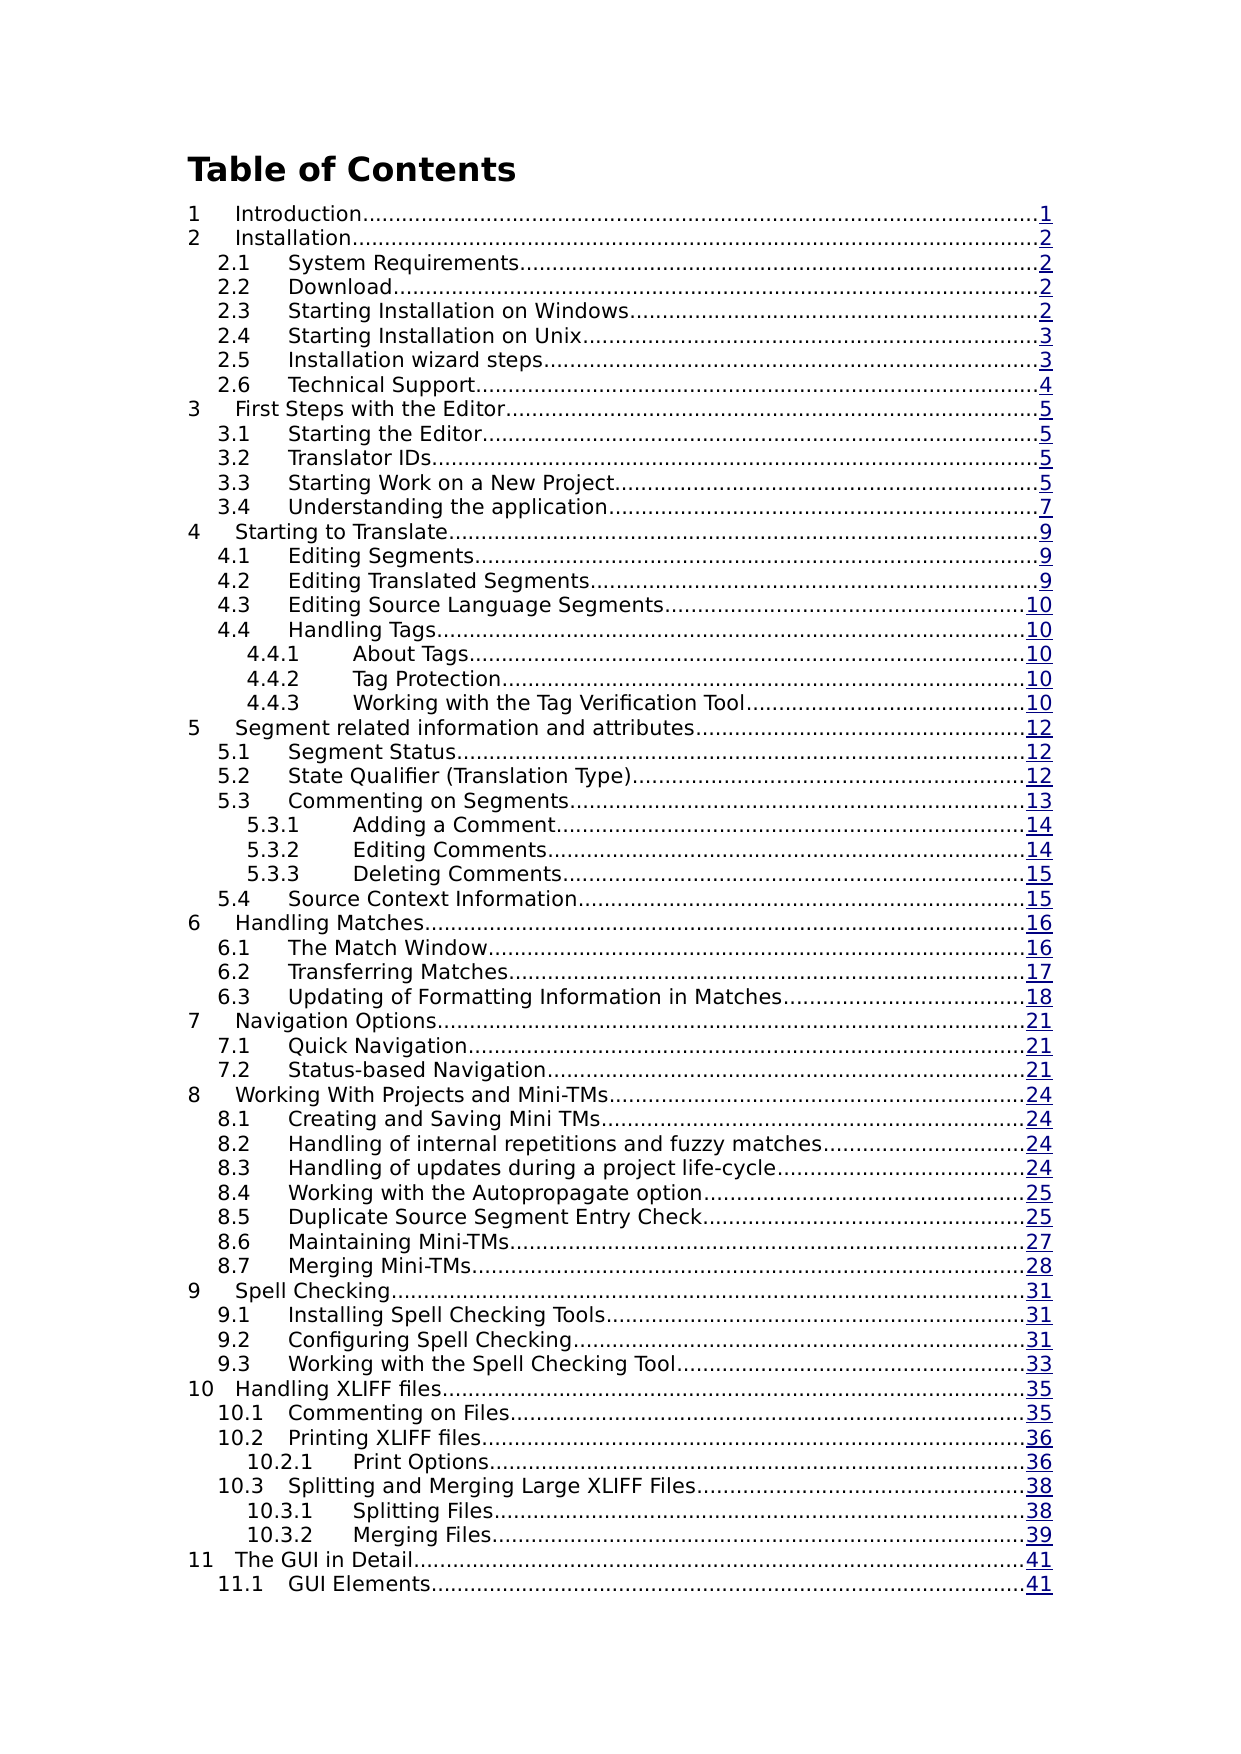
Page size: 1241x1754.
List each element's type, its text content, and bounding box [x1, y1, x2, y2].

text 2.4 Starting Installation on Unix 3 [217, 324, 1053, 348]
text 11 The GUI in Detail 41 [187, 1548, 1053, 1572]
text 6 Handling Matches 16 [187, 911, 1053, 936]
text 10.2 Printing XLIFF files 36 [217, 1425, 1053, 1450]
text 10 Handling XLIFF files 35 [187, 1376, 1053, 1401]
text 4.4.1 About Tags 10 [246, 642, 1053, 667]
subtitle Table of Contents [187, 150, 1053, 189]
text 5 Segment related information and attributes 12 [187, 716, 1053, 740]
text 6.1 The Match Window 16 [217, 936, 1053, 960]
text 4.2 Editing Translated Segments 9 [217, 569, 1053, 593]
text 9.2 Configuring Spell Checking 31 [217, 1327, 1053, 1352]
text 3.3 Starting Work on a New Project 5 [217, 471, 1053, 495]
text 8.6 Maintaining Mini-TMs 27 [217, 1229, 1053, 1254]
text 2.5 Installation wizard steps 3 [217, 348, 1053, 373]
text 10.3.2 Merging Files 39 [246, 1523, 1053, 1548]
text 5.3.2 Editing Comments 14 [246, 838, 1053, 862]
text 8.2 Handling of internal repetitions and fuzzy matches 24 [217, 1132, 1053, 1156]
text 5.3 Commenting on Segments 13 [217, 789, 1053, 813]
text 3 First Steps with the Editor 5 [187, 397, 1053, 422]
text 8.4 Working with the Autopropagate option 25 [217, 1181, 1053, 1205]
text 8.1 Creating and Saving Mini TMs 24 [217, 1107, 1053, 1132]
text 6.2 Transferring Matches 17 [217, 960, 1053, 985]
text 8.7 Merging Mini-TMs 28 [217, 1254, 1053, 1278]
text 4.3 Editing Source Language Segments 10 [217, 593, 1053, 618]
text 5.4 Source Context Information 15 [217, 887, 1053, 911]
text 9.3 Working with the Spell Checking Tool 33 [217, 1352, 1053, 1376]
text 5.2 State Qualifier (Translation Type) 12 [217, 764, 1053, 789]
text 10.3 Splitting and Merging Large XLIFF Files 38 [217, 1474, 1053, 1499]
text 2 Installation 2 [187, 226, 1053, 250]
text 6.3 Updating of Formatting Information in Matches 18 [217, 985, 1053, 1009]
text 4.1 Editing Segments 9 [217, 544, 1053, 569]
text 4.4.3 Working with the Tag Verification Tool 10 [246, 691, 1053, 716]
text 9.1 Installing Spell Checking Tools 31 [217, 1303, 1053, 1327]
text 10.1 Commenting on Files 35 [217, 1401, 1053, 1425]
text 8.3 Handling of updates during a project life-cycle 24 [217, 1156, 1053, 1181]
text 3.1 Starting the Editor 5 [217, 422, 1053, 446]
text 7.2 Status-based Navigation 21 [217, 1058, 1053, 1083]
text 2.1 System Requirements 2 [217, 250, 1053, 275]
text 4.4 Handling Tags 10 [217, 618, 1053, 642]
text 2.6 Technical Support 4 [217, 373, 1053, 397]
text 3.4 Understanding the application 7 [217, 495, 1053, 520]
text 2.2 Download 2 [217, 275, 1053, 299]
text 5.3.1 Adding a Comment 14 [246, 813, 1053, 838]
text 10.3.1 Splitting Files 38 [246, 1499, 1053, 1523]
text 5.3.3 Deleting Comments 15 [246, 862, 1053, 887]
text 3.2 Translator IDs 5 [217, 446, 1053, 471]
text 9 Spell Checking 31 [187, 1278, 1053, 1303]
text 7 Navigation Options 21 [187, 1009, 1053, 1034]
text 5.1 Segment Status 12 [217, 740, 1053, 764]
text 2.3 Starting Installation on Windows 2 [217, 299, 1053, 324]
text 8.5 Duplicate Source Segment Entry Check 25 [217, 1205, 1053, 1229]
text 10.2.1 Print Options 36 [246, 1450, 1053, 1474]
text 1 Introduction 1 [187, 201, 1053, 226]
text 11.1 GUI Elements 41 [217, 1572, 1053, 1597]
text 4 Starting to Translate 9 [187, 520, 1053, 544]
text 7.1 Quick Navigation 21 [217, 1034, 1053, 1058]
text 8 Working With Projects and Mini-TMs 24 [187, 1083, 1053, 1107]
text 4.4.2 Tag Protection 10 [246, 667, 1053, 691]
